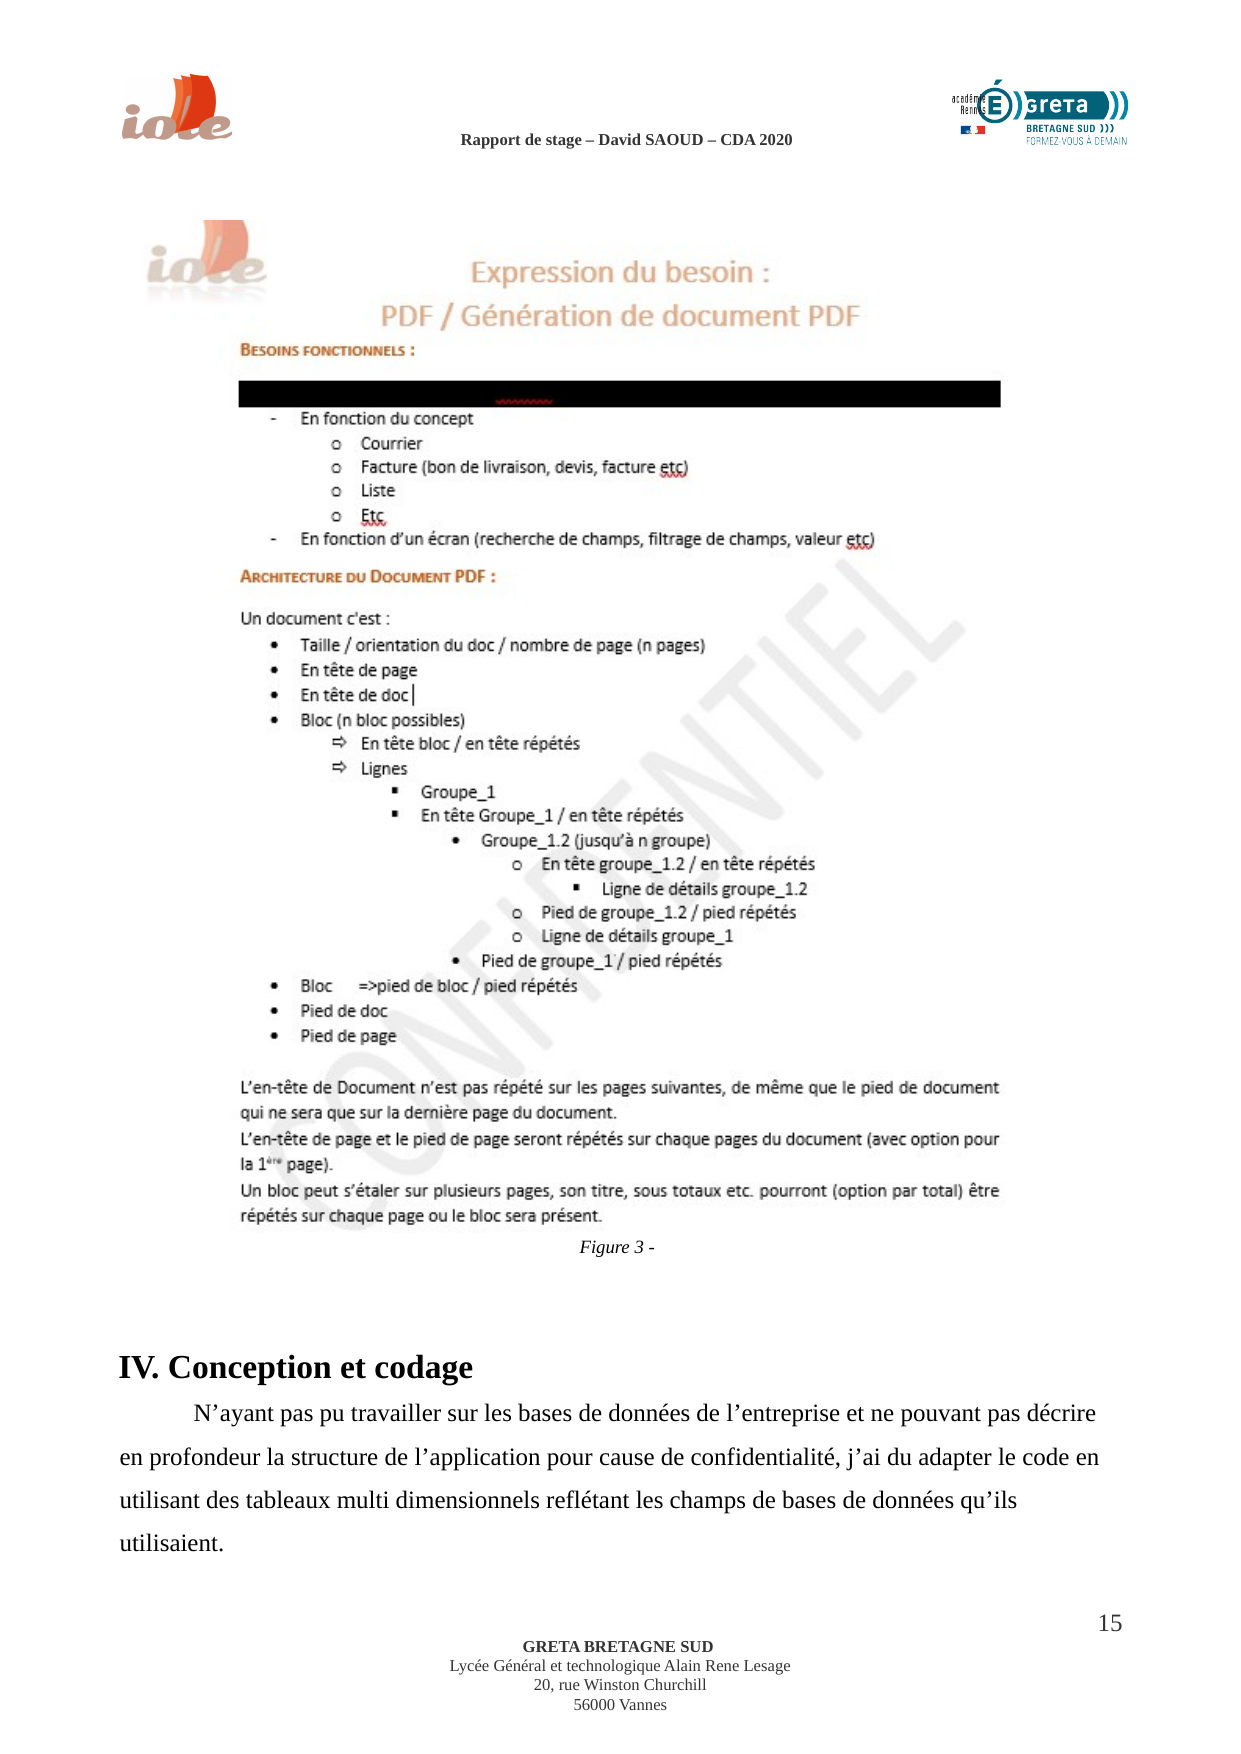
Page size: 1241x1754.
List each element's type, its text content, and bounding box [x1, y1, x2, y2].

picture [950, 76, 1131, 147]
text Figure 3 - [143, 1236, 1097, 1258]
text N’ayant pas pu travailler sur les bases de données de l’entreprise et ne pouvant pas décrire en profondeur la structure de l’application pour cause de confidentialité, j’ai du adapter le code en utilisant des tableaux multi dimensionnels reflétant les champs de bases de données qu’ils utilisaient. [119, 1398, 1122, 1557]
subtitle IV. Conception et codage [118, 1347, 1122, 1386]
picture [142, 220, 1098, 1236]
picture [121, 74, 233, 140]
